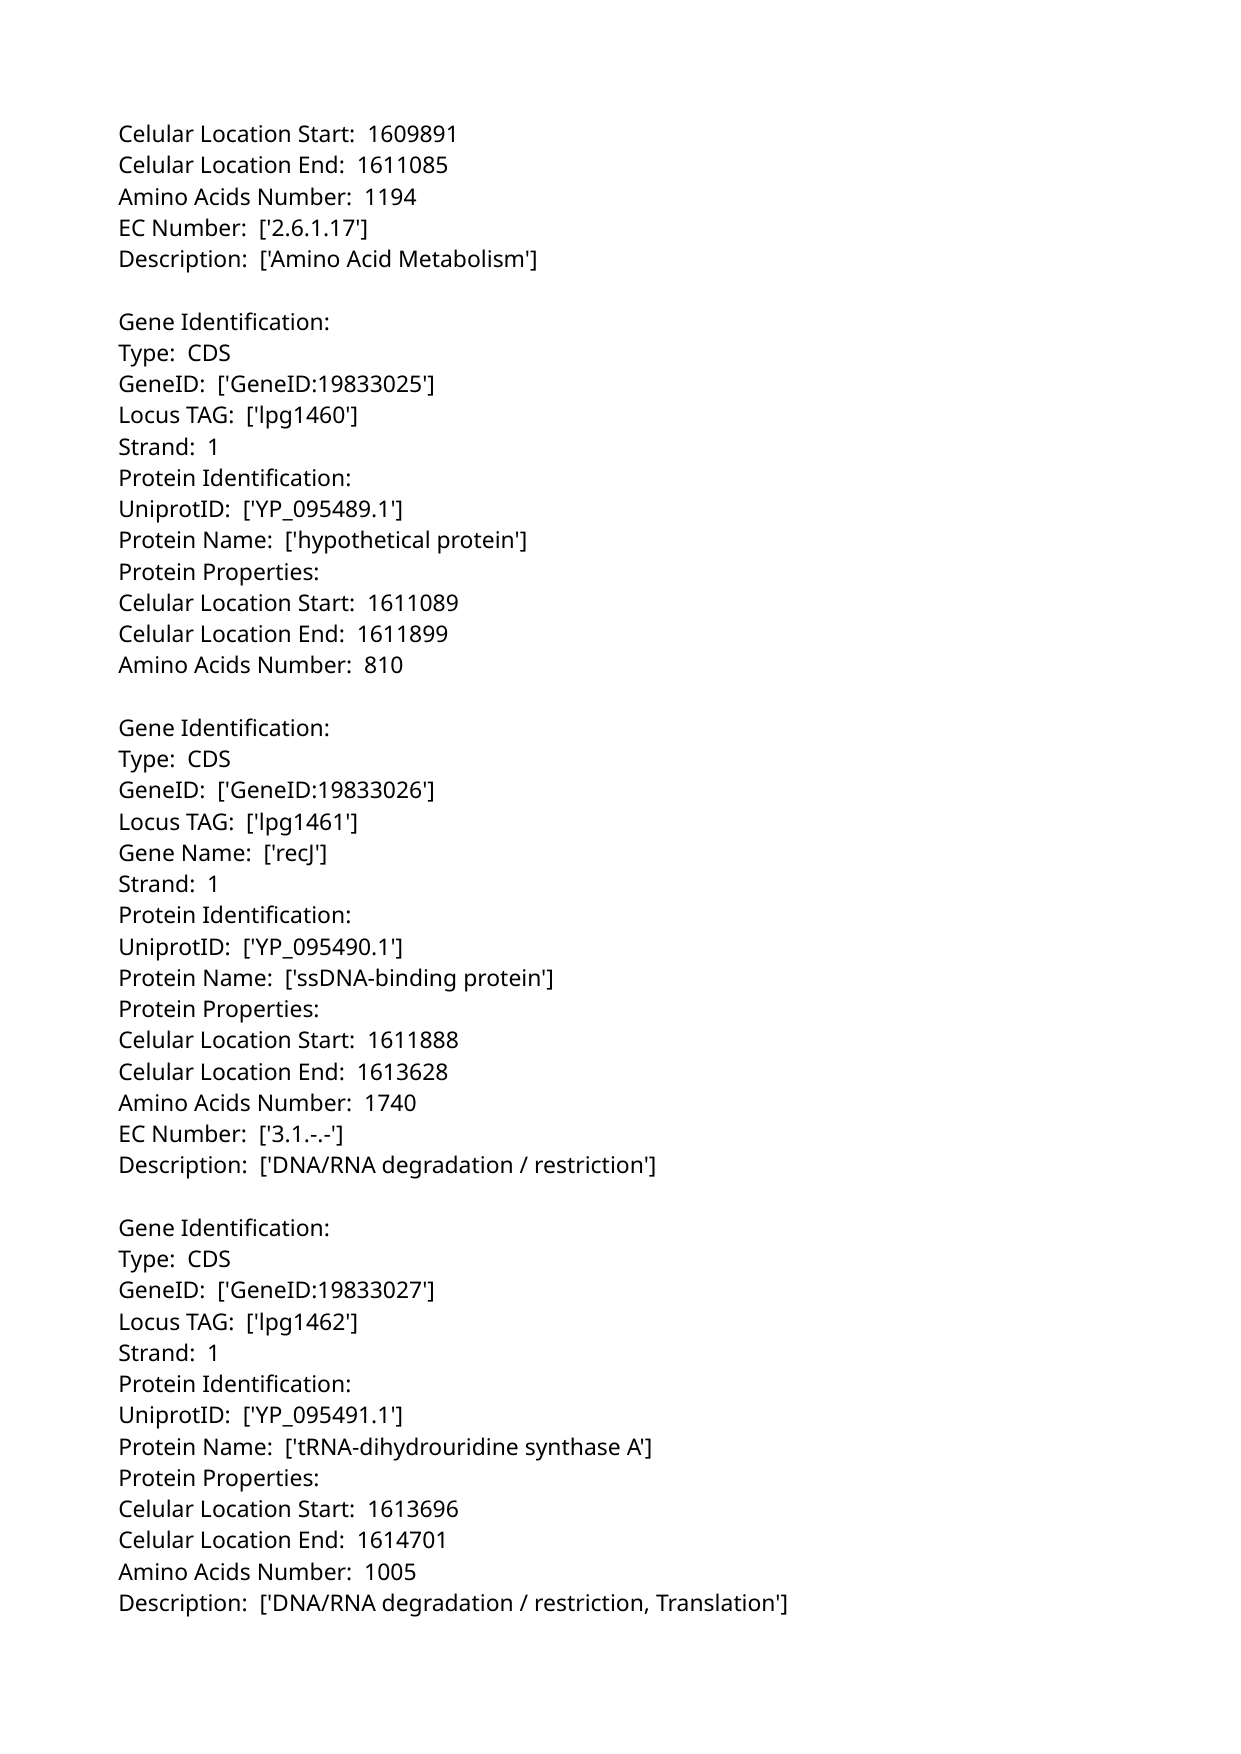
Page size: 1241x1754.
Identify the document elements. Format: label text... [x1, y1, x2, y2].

text Celular Location End: 1611899 [118, 618, 1122, 649]
text Gene Identification: [118, 1212, 1122, 1243]
text Celular Location Start: 1611089 [118, 587, 1122, 618]
text Celular Location End: 1614701 [118, 1524, 1122, 1556]
text Protein Properties: [118, 993, 1122, 1024]
text Celular Location Start: 1613696 [118, 1493, 1122, 1524]
text GeneID: ['GeneID:19833027'] [118, 1274, 1122, 1306]
text EC Number: ['2.6.1.17'] [118, 212, 1122, 243]
text Gene Identification: [118, 712, 1122, 743]
text Protein Identification: [118, 462, 1122, 493]
text Celular Location End: 1613628 [118, 1056, 1122, 1087]
text GeneID: ['GeneID:19833026'] [118, 774, 1122, 806]
text Gene Identification: [118, 306, 1122, 337]
text Amino Acids Number: 1194 [118, 181, 1122, 212]
text Celular Location Start: 1611888 [118, 1024, 1122, 1056]
text UniprotID: ['YP_095489.1'] [118, 493, 1122, 524]
text Protein Name: ['hypothetical protein'] [118, 524, 1122, 556]
text UniprotID: ['YP_095491.1'] [118, 1399, 1122, 1431]
text Protein Properties: [118, 1462, 1122, 1493]
text Description: ['DNA/RNA degradation / restriction, Translation'] [118, 1587, 1122, 1618]
text Protein Identification: [118, 1368, 1122, 1399]
text Type: CDS [118, 337, 1122, 368]
text Description: ['DNA/RNA degradation / restriction'] [118, 1149, 1122, 1181]
text Amino Acids Number: 1740 [118, 1087, 1122, 1118]
text Description: ['Amino Acid Metabolism'] [118, 243, 1122, 274]
text Type: CDS [118, 1243, 1122, 1274]
text Amino Acids Number: 810 [118, 649, 1122, 681]
text Locus TAG: ['lpg1461'] [118, 806, 1122, 837]
text Locus TAG: ['lpg1460'] [118, 399, 1122, 431]
text EC Number: ['3.1.-.-'] [118, 1118, 1122, 1149]
text Protein Name: ['tRNA-dihydrouridine synthase A'] [118, 1431, 1122, 1462]
text Protein Name: ['ssDNA-binding protein'] [118, 962, 1122, 993]
text Celular Location End: 1611085 [118, 149, 1122, 181]
text Celular Location Start: 1609891 [118, 118, 1122, 149]
text Locus TAG: ['lpg1462'] [118, 1306, 1122, 1337]
text UniprotID: ['YP_095490.1'] [118, 931, 1122, 962]
text Amino Acids Number: 1005 [118, 1556, 1122, 1587]
text Protein Identification: [118, 899, 1122, 931]
text Strand: 1 [118, 431, 1122, 462]
text Strand: 1 [118, 1337, 1122, 1368]
text Gene Name: ['recJ'] [118, 837, 1122, 868]
text Protein Properties: [118, 556, 1122, 587]
text GeneID: ['GeneID:19833025'] [118, 368, 1122, 399]
text Strand: 1 [118, 868, 1122, 899]
text Type: CDS [118, 743, 1122, 774]
